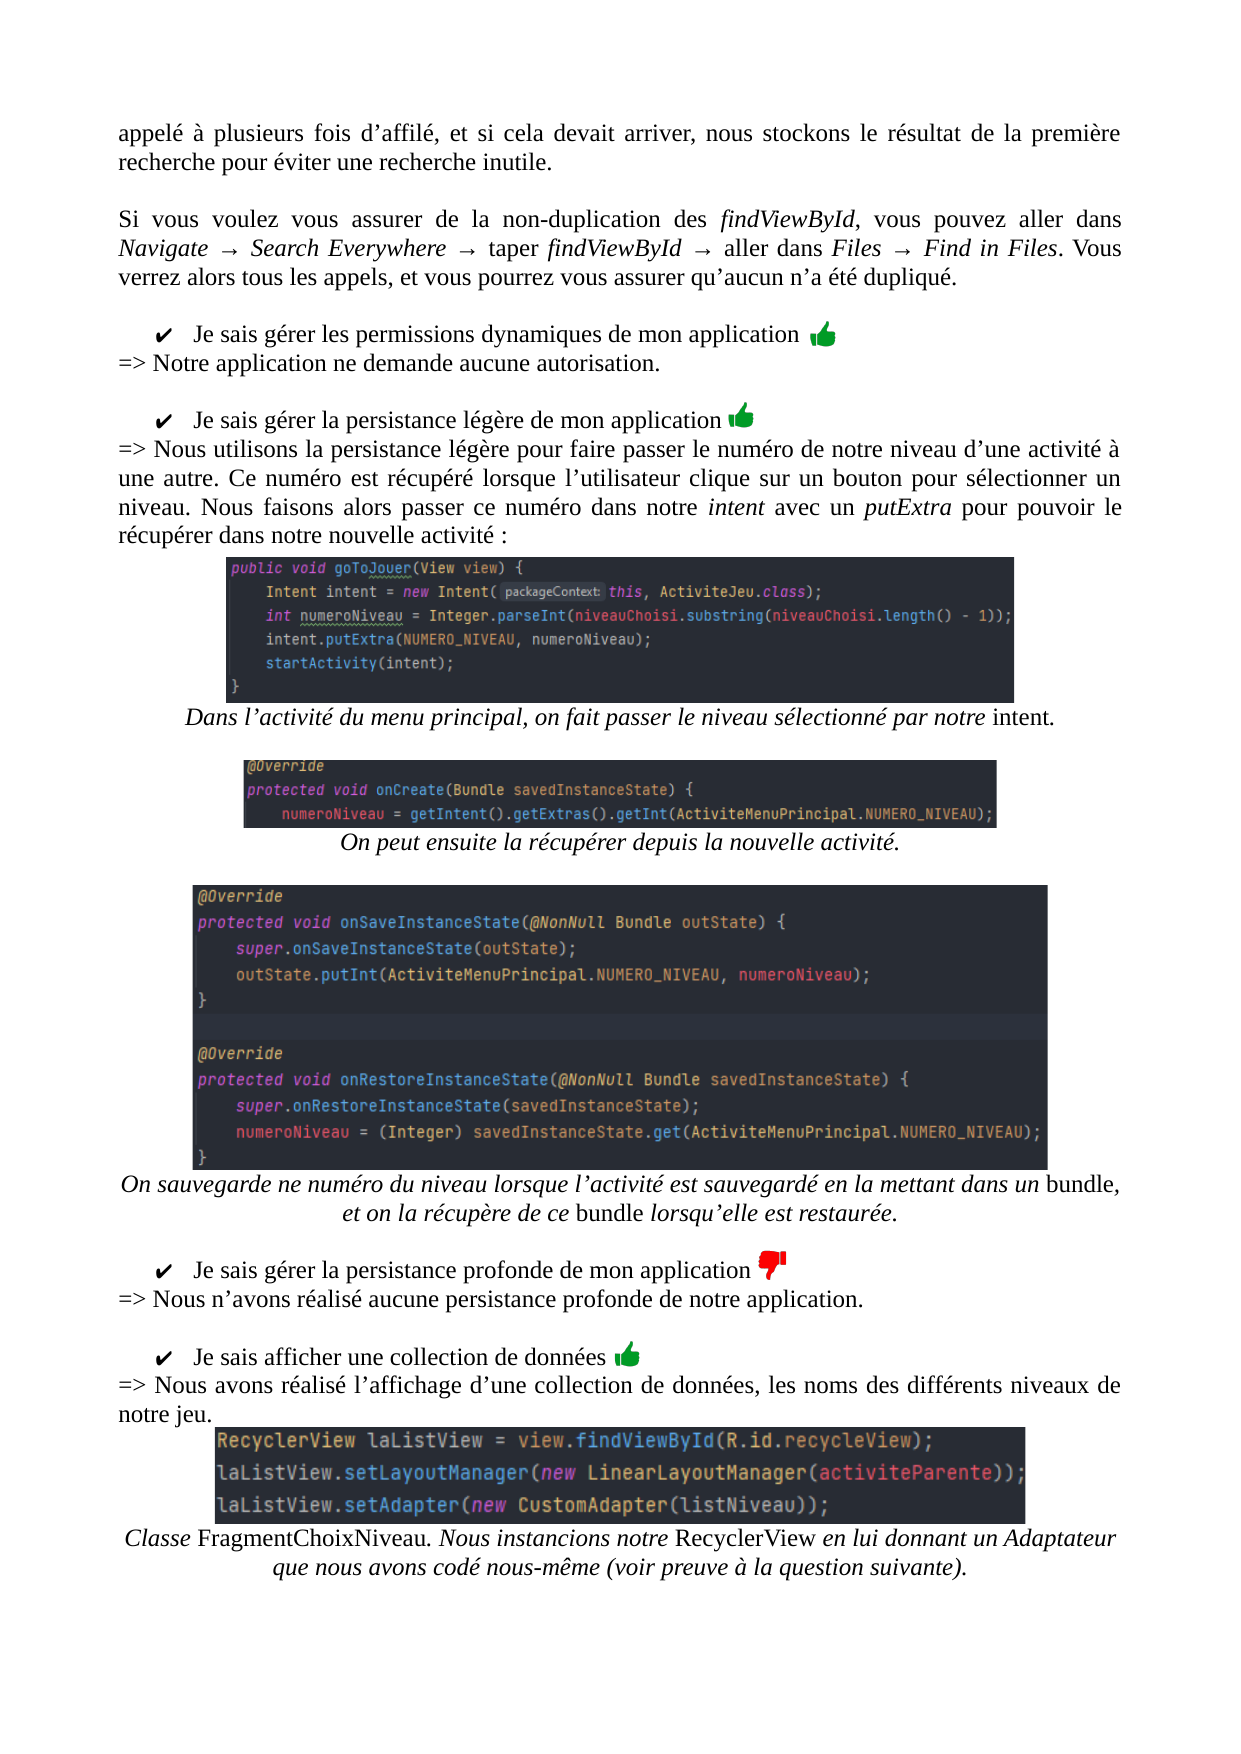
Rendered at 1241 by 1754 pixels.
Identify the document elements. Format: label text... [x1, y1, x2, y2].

picture [192, 885, 1048, 1170]
text On peut ensuite la récupérer depuis la nouvelle activité. [118, 760, 1122, 856]
picture [243, 760, 997, 828]
text Dans l’activité du menu principal, on fait passer le niveau sélectionné par notre intent. [118, 549, 1122, 731]
picture [728, 402, 755, 429]
text On sauvegarde ne numéro du niveau lorsque l’activité est sauvegardé en la mettant dans un bundle, et on la récupère de ce bundle lorsqu’elle est restaurée. [118, 885, 1122, 1227]
picture [810, 321, 837, 348]
picture [226, 557, 1015, 703]
text => Nous n’avons réalisé aucune persistance profonde de notre application. [118, 1284, 1122, 1313]
text appelé à plusieurs fois d’affilé, et si cela devait arriver, nous stockons le résultat de la première recherche pour éviter une recherche inutile. [118, 118, 1122, 176]
text Si vous voulez vous assurer de la non-duplication des findViewById, vous pouvez aller dans Navigate → Search Everywhere → taper findViewById → aller dans Files → Find in Files. Vous verrez alors tous les appels, et vous pourrez vous assurer qu’aucun n’a été dupliqué. [118, 204, 1122, 291]
list Je sais gérer la persistance légère de mon application [156, 406, 1122, 434]
list Je sais gérer les permissions dynamiques de mon application [156, 319, 1122, 348]
picture [757, 1250, 787, 1280]
picture [614, 1341, 641, 1368]
text => Notre application ne demande aucune autorisation. [118, 348, 1122, 377]
text => Nous utilisons la persistance légère pour faire passer le numéro de notre niveau d’une activité à une autre. Ce numéro est récupéré lorsque l’utilisateur clique sur un bouton pour sélectionner un niveau. Nous faisons alors passer ce numéro dans notre intent avec un putExtra pour pouvoir le récupérer dans notre nouvelle activité : [118, 434, 1122, 549]
picture [214, 1427, 1026, 1524]
text Classe FragmentChoixNiveau. Nous instancions notre RecyclerView en lui donnant un Adaptateur que nous avons codé nous-même (voir preuve à la question suivante). [118, 1428, 1122, 1581]
list Je sais afficher une collection de données [156, 1342, 1122, 1370]
text => Nous avons réalisé l’affichage d’une collection de données, les noms des différents niveaux de notre jeu. [118, 1370, 1122, 1428]
list Je sais gérer la persistance profonde de mon application [156, 1255, 1122, 1284]
